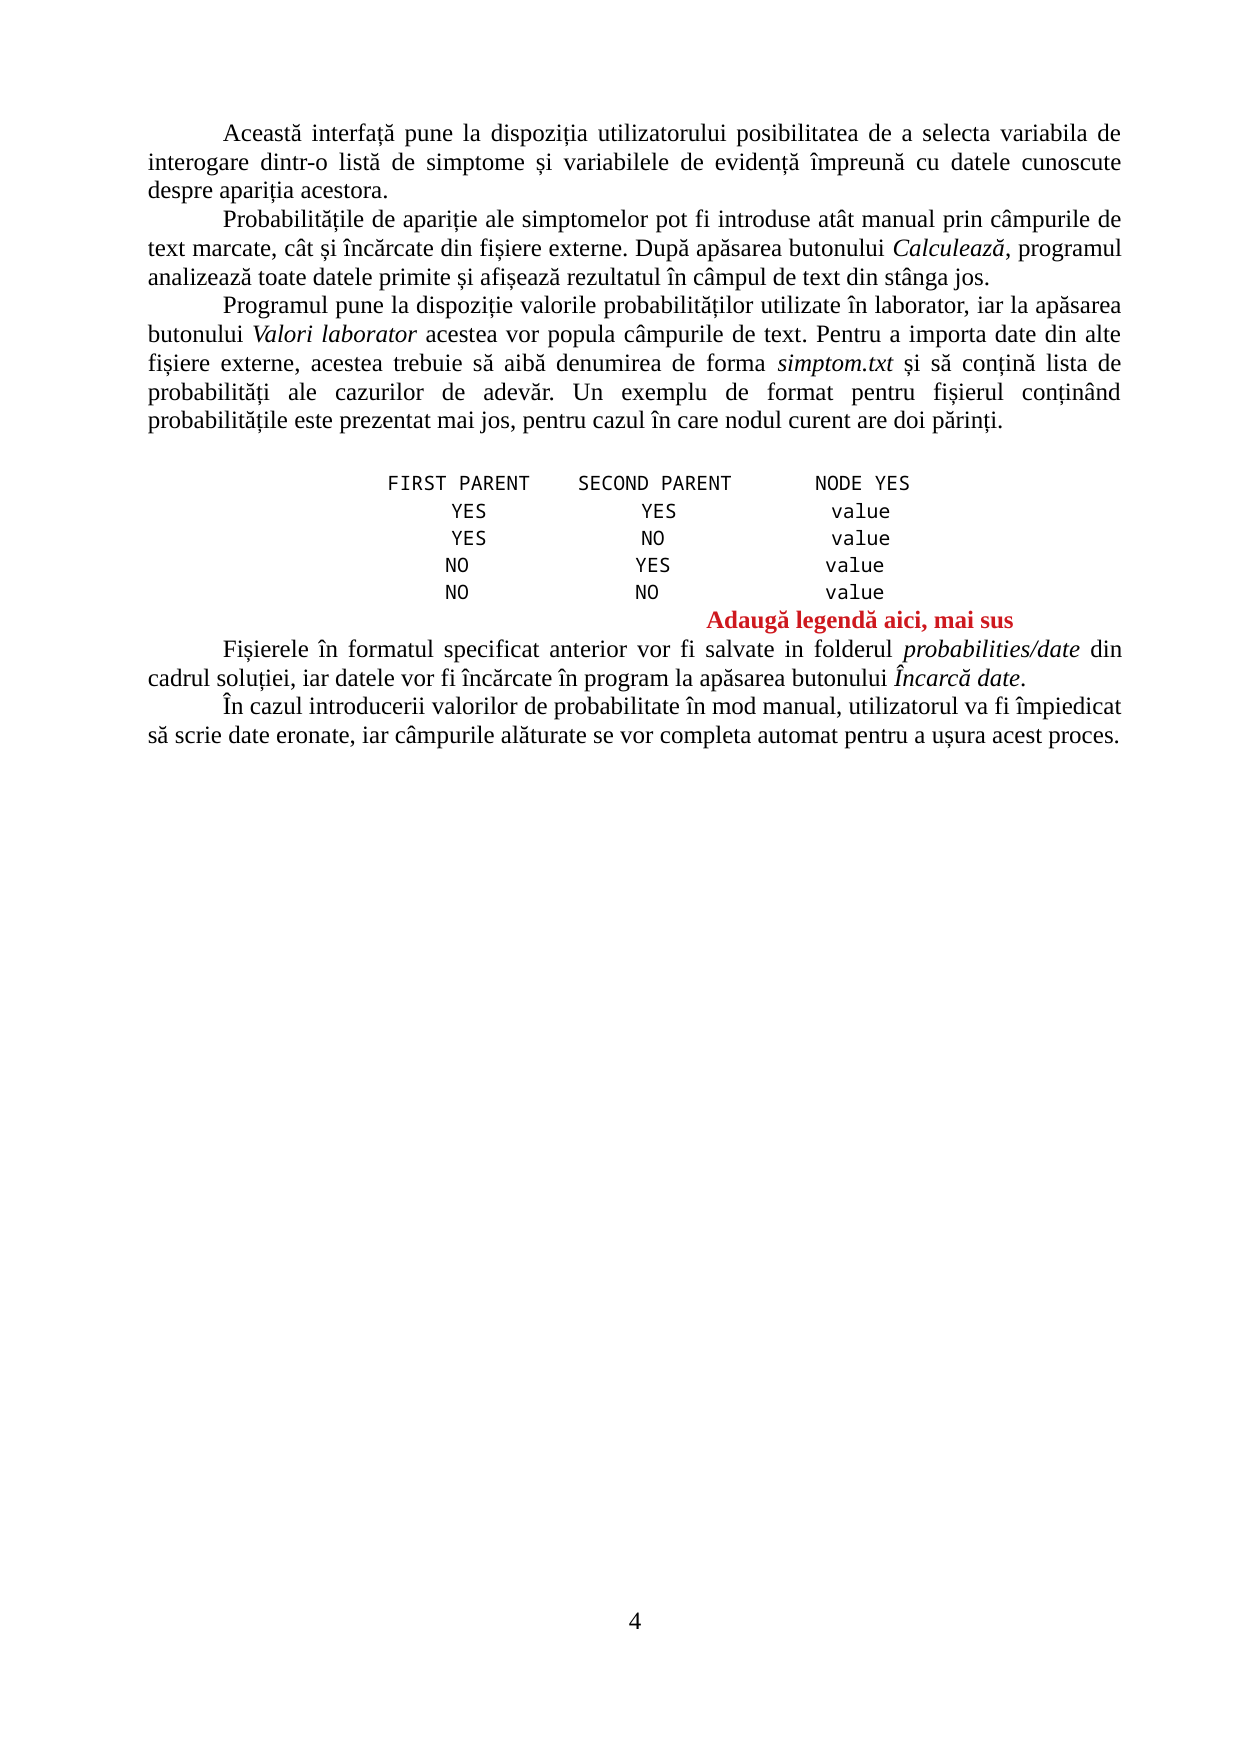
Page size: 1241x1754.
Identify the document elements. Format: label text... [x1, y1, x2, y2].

text Această interfață pune la dispoziția utilizatorului posibilitatea de a selecta variabila de interogare dintr-o listă de simptome și variabilele de evidență împreună cu datele cunoscute despre apariția acestora. [148, 118, 1122, 204]
text NO NO value [148, 578, 1122, 605]
text Probabilitățile de apariție ale simptomelor pot fi introduse atât manual prin câmpurile de text marcate, cât și încărcate din fișiere externe. După apăsarea butonului Calculează, programul analizează toate datele primite și afișează rezultatul în câmpul de text din stânga jos. [148, 204, 1122, 291]
text YES NO value [148, 524, 1122, 551]
text Programul pune la dispoziție valorile probabilităților utilizate în laborator, iar la apăsarea butonului Valori laborator acestea vor popula câmpurile de text. Pentru a importa date din alte fișiere externe, acestea trebuie să aibă denumirea de forma simptom.txt și să conțină lista de probabilități ale cazurilor de adevăr. Un exemplu de format pentru fișierul conținând probabilitățile este prezentat mai jos, pentru cazul în care nodul curent are doi părinți. [148, 291, 1122, 434]
text Fișierele în formatul specificat anterior vor fi salvate in folderul probabilities/date din cadrul soluției, iar datele vor fi încărcate în program la apăsarea butonului Încarcă date. [148, 634, 1122, 691]
text FIRST PARENT SECOND PARENT NODE YES [148, 463, 1122, 497]
text Adaugă legendă aici, mai sus [148, 605, 1122, 634]
text În cazul introducerii valorilor de probabilitate în mod manual, utilizatorul va fi împiedicat să scrie date eronate, iar câmpurile alăturate se vor completa automat pentru a ușura acest proces. [148, 691, 1122, 749]
text NO YES value [148, 551, 1122, 578]
text YES YES value [148, 497, 1122, 524]
